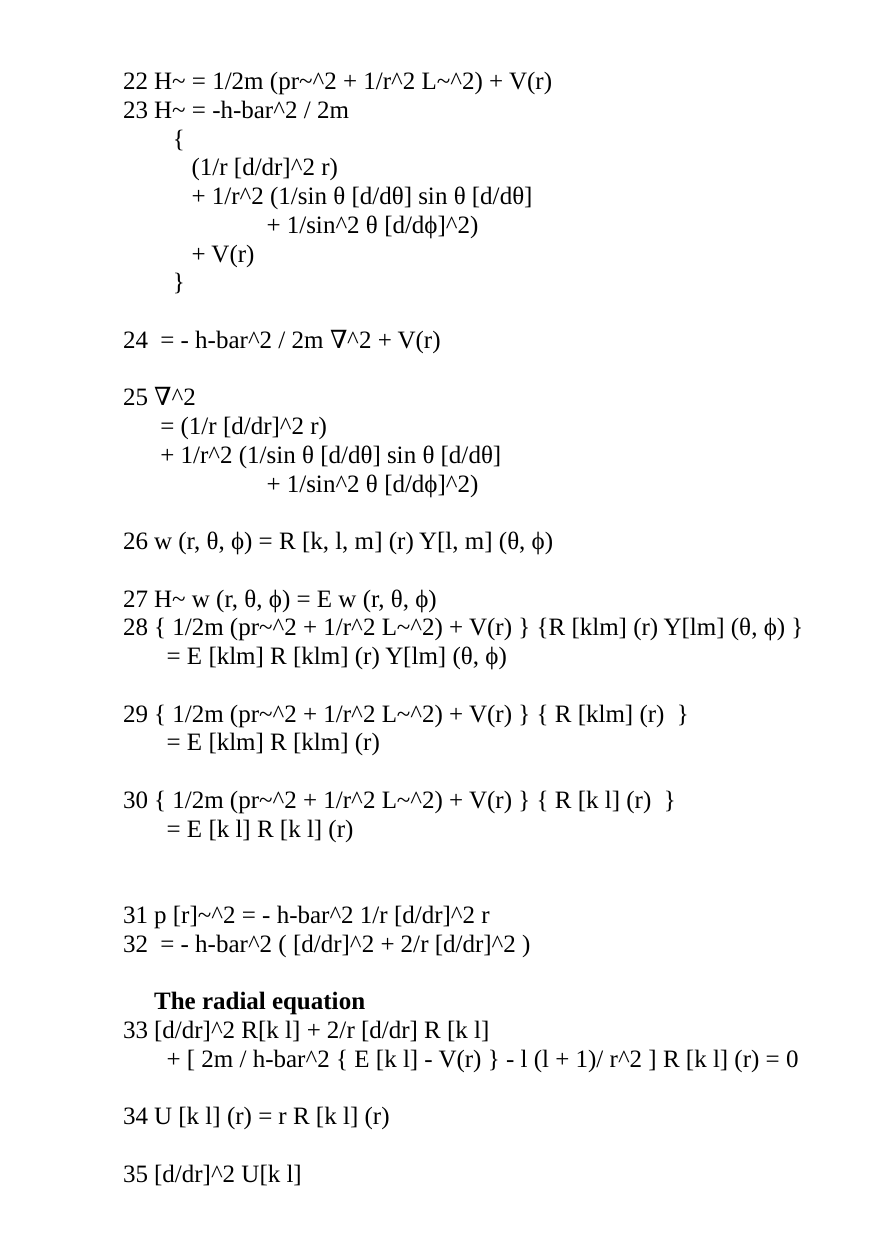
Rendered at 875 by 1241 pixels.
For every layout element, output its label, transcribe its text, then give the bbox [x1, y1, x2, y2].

table_cell 27 [106, 584, 151, 612]
table_cell [151, 871, 809, 900]
table_cell The radial equation [151, 986, 809, 1015]
table_cell [151, 555, 809, 584]
table_cell [106, 1130, 151, 1159]
table_cell [151, 843, 809, 871]
table_cell [d/dr]^2 R[k l] + 2/r [d/dr] R [k l] + [ 2m / h-bar^2 { E [k l] - V(r) } - l (l + 1)/ r^2 ] R [k l] (r) = 0 [151, 1015, 809, 1072]
table_cell [106, 756, 151, 785]
table_cell [151, 670, 809, 699]
table_cell { 1/2m (pr~^2 + 1/r^2 L~^2) + V(r) } { R [k l] (r) } = E [k l] R [k l] (r) [151, 785, 809, 842]
table_cell [106, 958, 151, 986]
table_cell [151, 1130, 809, 1159]
table_cell [151, 1073, 809, 1101]
table_cell 29 [106, 699, 151, 756]
table_cell [151, 296, 809, 325]
table_cell [151, 958, 809, 986]
table_cell 25 [106, 383, 151, 497]
table_cell = - h-bar^2 / 2m ∇^2 + V(r) [151, 325, 809, 354]
table_cell 31 [106, 900, 151, 929]
table_cell [151, 354, 809, 382]
table_cell 28 [106, 613, 151, 670]
table_cell { 1/2m (pr~^2 + 1/r^2 L~^2) + V(r) } { R [klm] (r) } = E [klm] R [klm] (r) [151, 699, 809, 756]
table_cell [106, 986, 151, 1015]
table_cell H~ = -h-bar^2 / 2m { (1/r [d/dr]^2 r) + 1/r^2 (1/sin θ [d/dθ] sin θ [d/dθ] + 1/sin^2 θ [d/dϕ]^2) + V(r) } [151, 95, 809, 296]
table_cell [151, 756, 809, 785]
table_cell 23 [106, 95, 151, 296]
table_cell p [r]~^2 = - h-bar^2 1/r [d/dr]^2 r [151, 900, 809, 929]
table_cell w (r, θ, ϕ) = R [k, l, m] (r) Y[l, m] (θ, ϕ) [151, 526, 809, 555]
table_cell [106, 296, 151, 325]
table_cell 34 [106, 1101, 151, 1130]
table_cell ∇^2 = (1/r [d/dr]^2 r) + 1/r^2 (1/sin θ [d/dθ] sin θ [d/dθ] + 1/sin^2 θ [d/dϕ]^2) [151, 383, 809, 497]
table_cell { 1/2m (pr~^2 + 1/r^2 L~^2) + V(r) } {R [klm] (r) Y[lm] (θ, ϕ) } = E [klm] R [klm] (r) Y[lm] (θ, ϕ) [151, 613, 809, 670]
table_cell [106, 871, 151, 900]
table_cell 32 [106, 929, 151, 957]
table_cell [151, 38, 809, 66]
table_cell [106, 354, 151, 382]
table_cell [106, 670, 151, 699]
table_cell 33 [106, 1015, 151, 1072]
table_cell 30 [106, 785, 151, 842]
table_cell H~ = 1/2m (pr~^2 + 1/r^2 L~^2) + V(r) [151, 66, 809, 95]
table_cell [d/dr]^2 U[k l] [151, 1159, 809, 1187]
table_cell [106, 1073, 151, 1101]
table_cell [106, 843, 151, 871]
table_cell [106, 498, 151, 526]
table_cell 22 [106, 66, 151, 95]
table_cell = - h-bar^2 ( [d/dr]^2 + 2/r [d/dr]^2 ) [151, 929, 809, 957]
table_cell H~ w (r, θ, ϕ) = E w (r, θ, ϕ) [151, 584, 809, 612]
table_cell 35 [106, 1159, 151, 1187]
table_cell 24 [106, 325, 151, 354]
table_cell [151, 498, 809, 526]
table_cell [106, 555, 151, 584]
table_cell [106, 38, 151, 66]
table_cell 26 [106, 526, 151, 555]
table_cell U [k l] (r) = r R [k l] (r) [151, 1101, 809, 1130]
